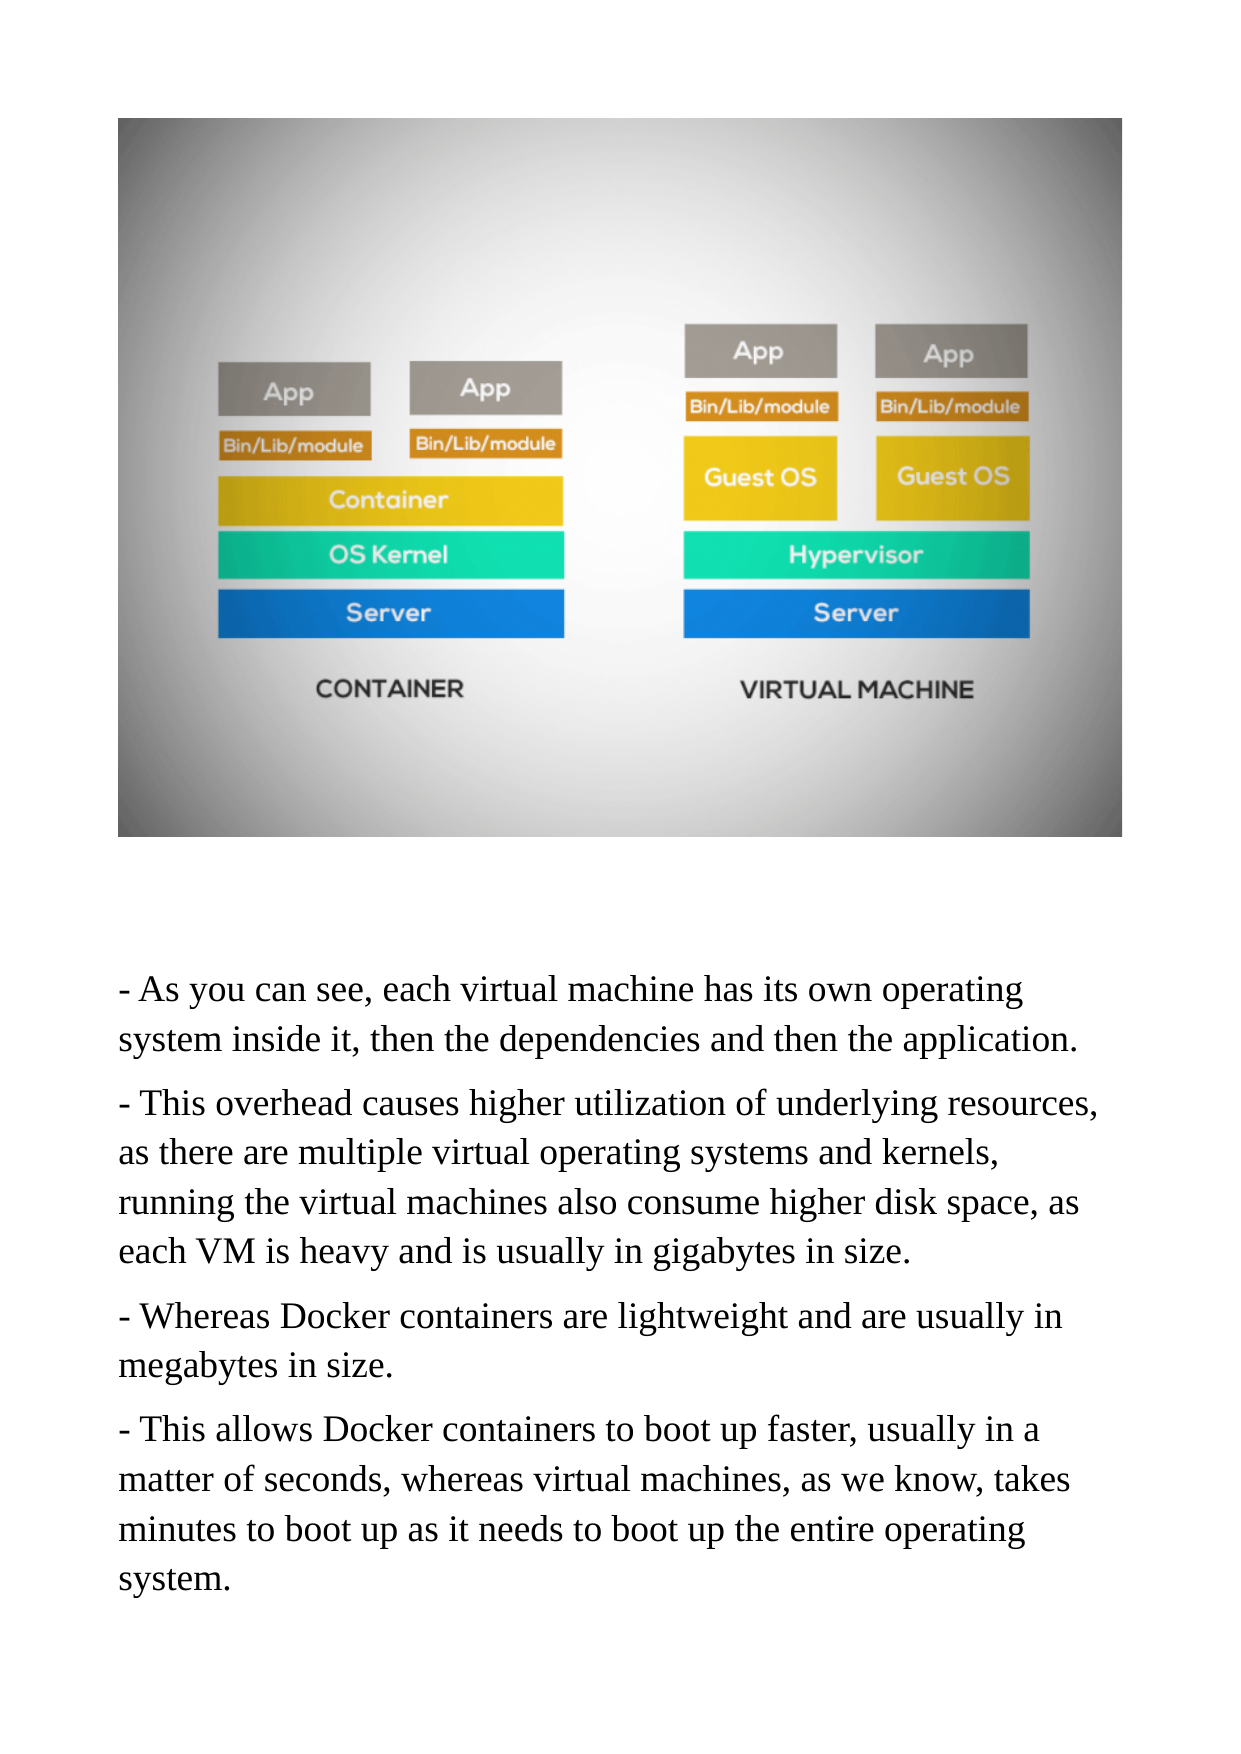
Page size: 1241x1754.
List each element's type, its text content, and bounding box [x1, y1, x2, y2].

text - Whereas Docker containers are lightweight and are usually in megabytes in size. [118, 1293, 1122, 1386]
picture [118, 118, 1123, 837]
text - As you can see, each virtual machine has its own operating system inside it, then the dependencies and then the application. [118, 966, 1122, 1059]
text - This allows Docker containers to boot up faster, usually in a matter of seconds, whereas virtual machines, as we know, takes minutes to boot up as it needs to boot up the entire operating system. [118, 1407, 1122, 1599]
text - This overhead causes higher utilization of underlying resources, as there are multiple virtual operating systems and kernels, running the virtual machines also consume higher disk space, as each VM is heavy and is usually in gigabytes in size. [118, 1080, 1122, 1272]
